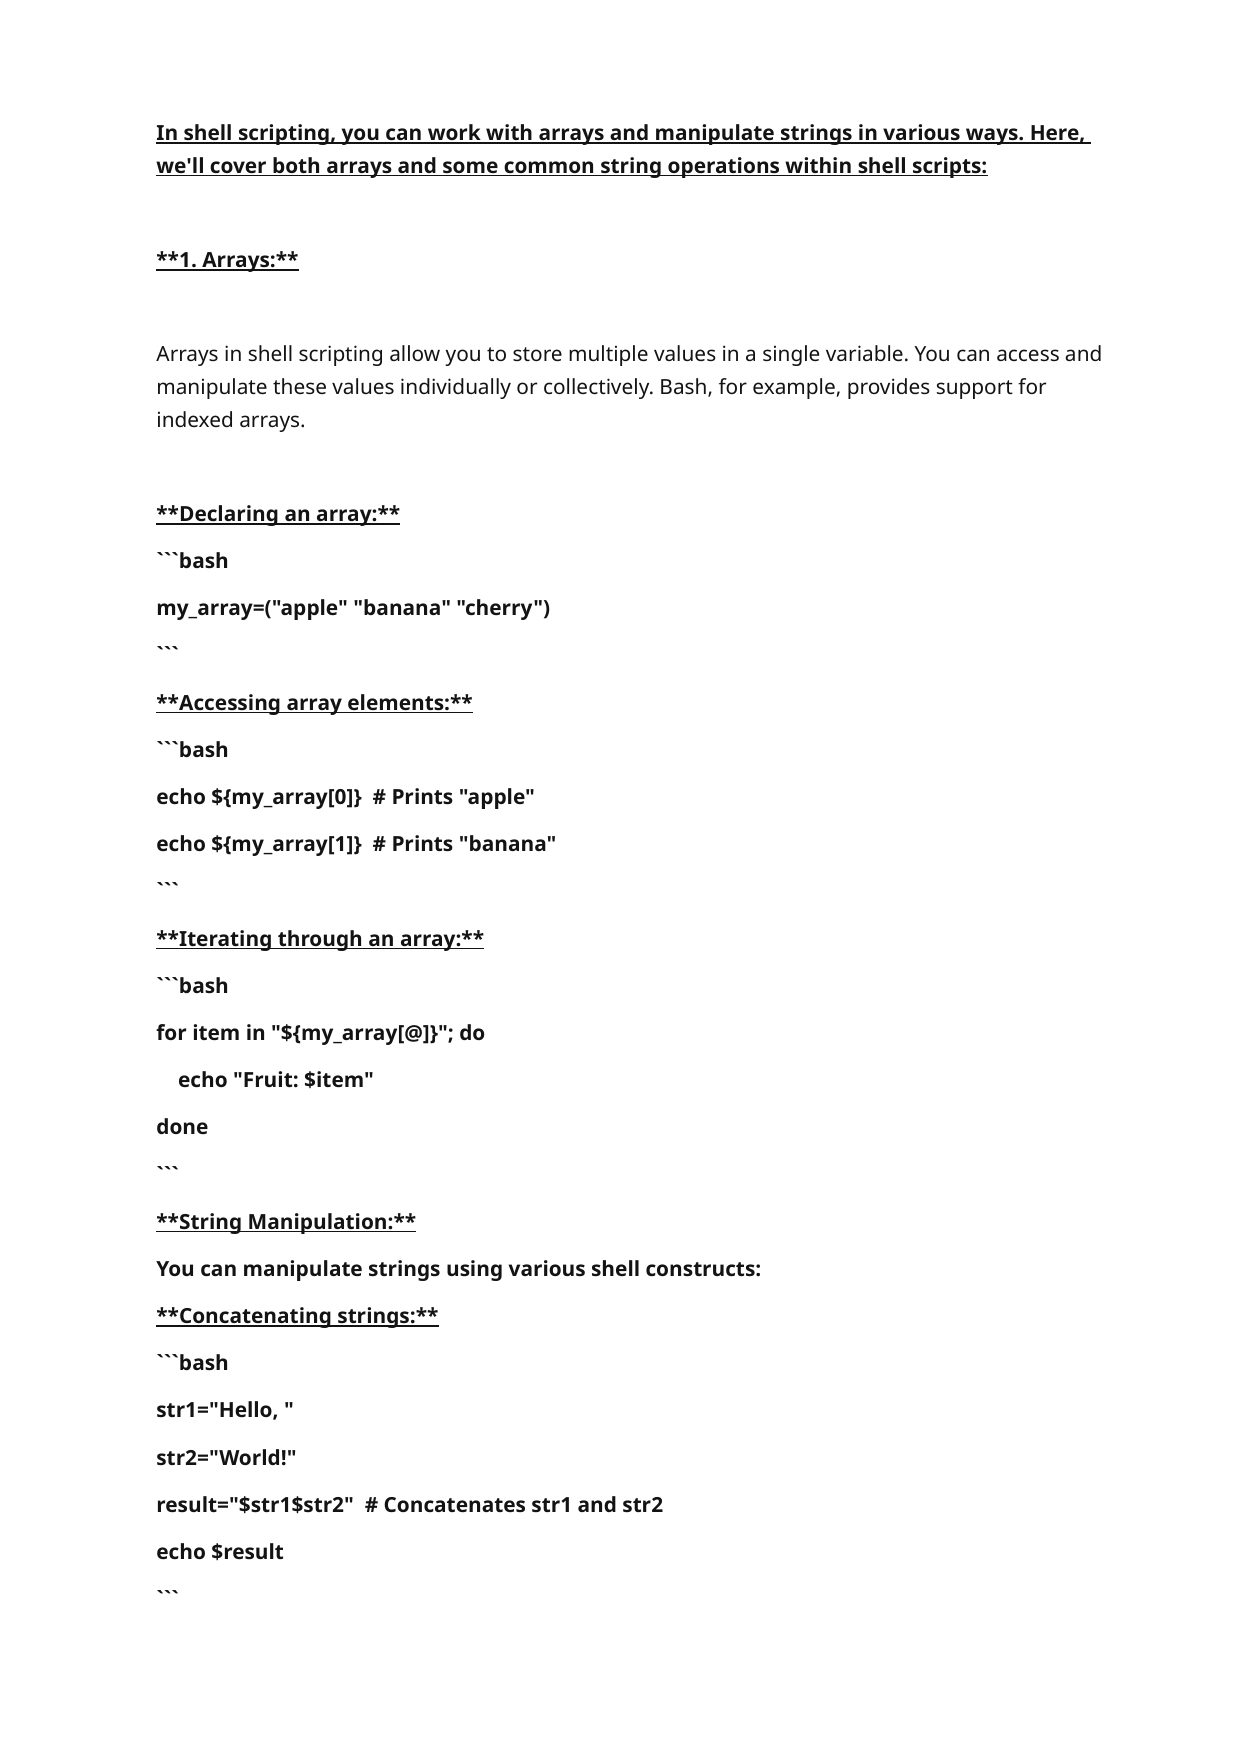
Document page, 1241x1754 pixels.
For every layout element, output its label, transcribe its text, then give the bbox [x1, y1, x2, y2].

text ```bash [156, 735, 1122, 763]
text str1="Hello, " [156, 1396, 1122, 1424]
text ``` [156, 1584, 1122, 1613]
text **String Manipulation:** [156, 1207, 1122, 1235]
text **Iterating through an array:** [156, 924, 1122, 952]
text Arrays in shell scripting allow you to store multiple values in a single variable. You can access and manipulate these values individually or collectively. Bash, for example, provides support for indexed arrays. [156, 339, 1122, 433]
text ```bash [156, 1348, 1122, 1377]
text ``` [156, 1160, 1122, 1188]
text ```bash [156, 546, 1122, 575]
text ``` [156, 877, 1122, 905]
text **1. Arrays:** [156, 245, 1122, 273]
text ``` [156, 641, 1122, 669]
text In shell scripting, you can work with arrays and manipulate strings in various ways. Here, we'll cover both arrays and some common string operations within shell scripts: [156, 118, 1122, 179]
text done [156, 1112, 1122, 1141]
text for item in "${my_array[@]}"; do [156, 1018, 1122, 1047]
text echo ${my_array[1]} # Prints "banana" [156, 829, 1122, 858]
text You can manipulate strings using various shell constructs: [156, 1254, 1122, 1282]
text echo ${my_array[0]} # Prints "apple" [156, 782, 1122, 811]
text echo "Fruit: $item" [156, 1065, 1122, 1094]
text **Accessing array elements:** [156, 688, 1122, 716]
text my_array=("apple" "banana" "cherry") [156, 593, 1122, 622]
text **Declaring an array:** [156, 499, 1122, 527]
text **Concatenating strings:** [156, 1301, 1122, 1330]
text str2="World!" [156, 1443, 1122, 1471]
text echo $result [156, 1537, 1122, 1566]
text ```bash [156, 971, 1122, 999]
text result="$str1$str2" # Concatenates str1 and str2 [156, 1490, 1122, 1518]
